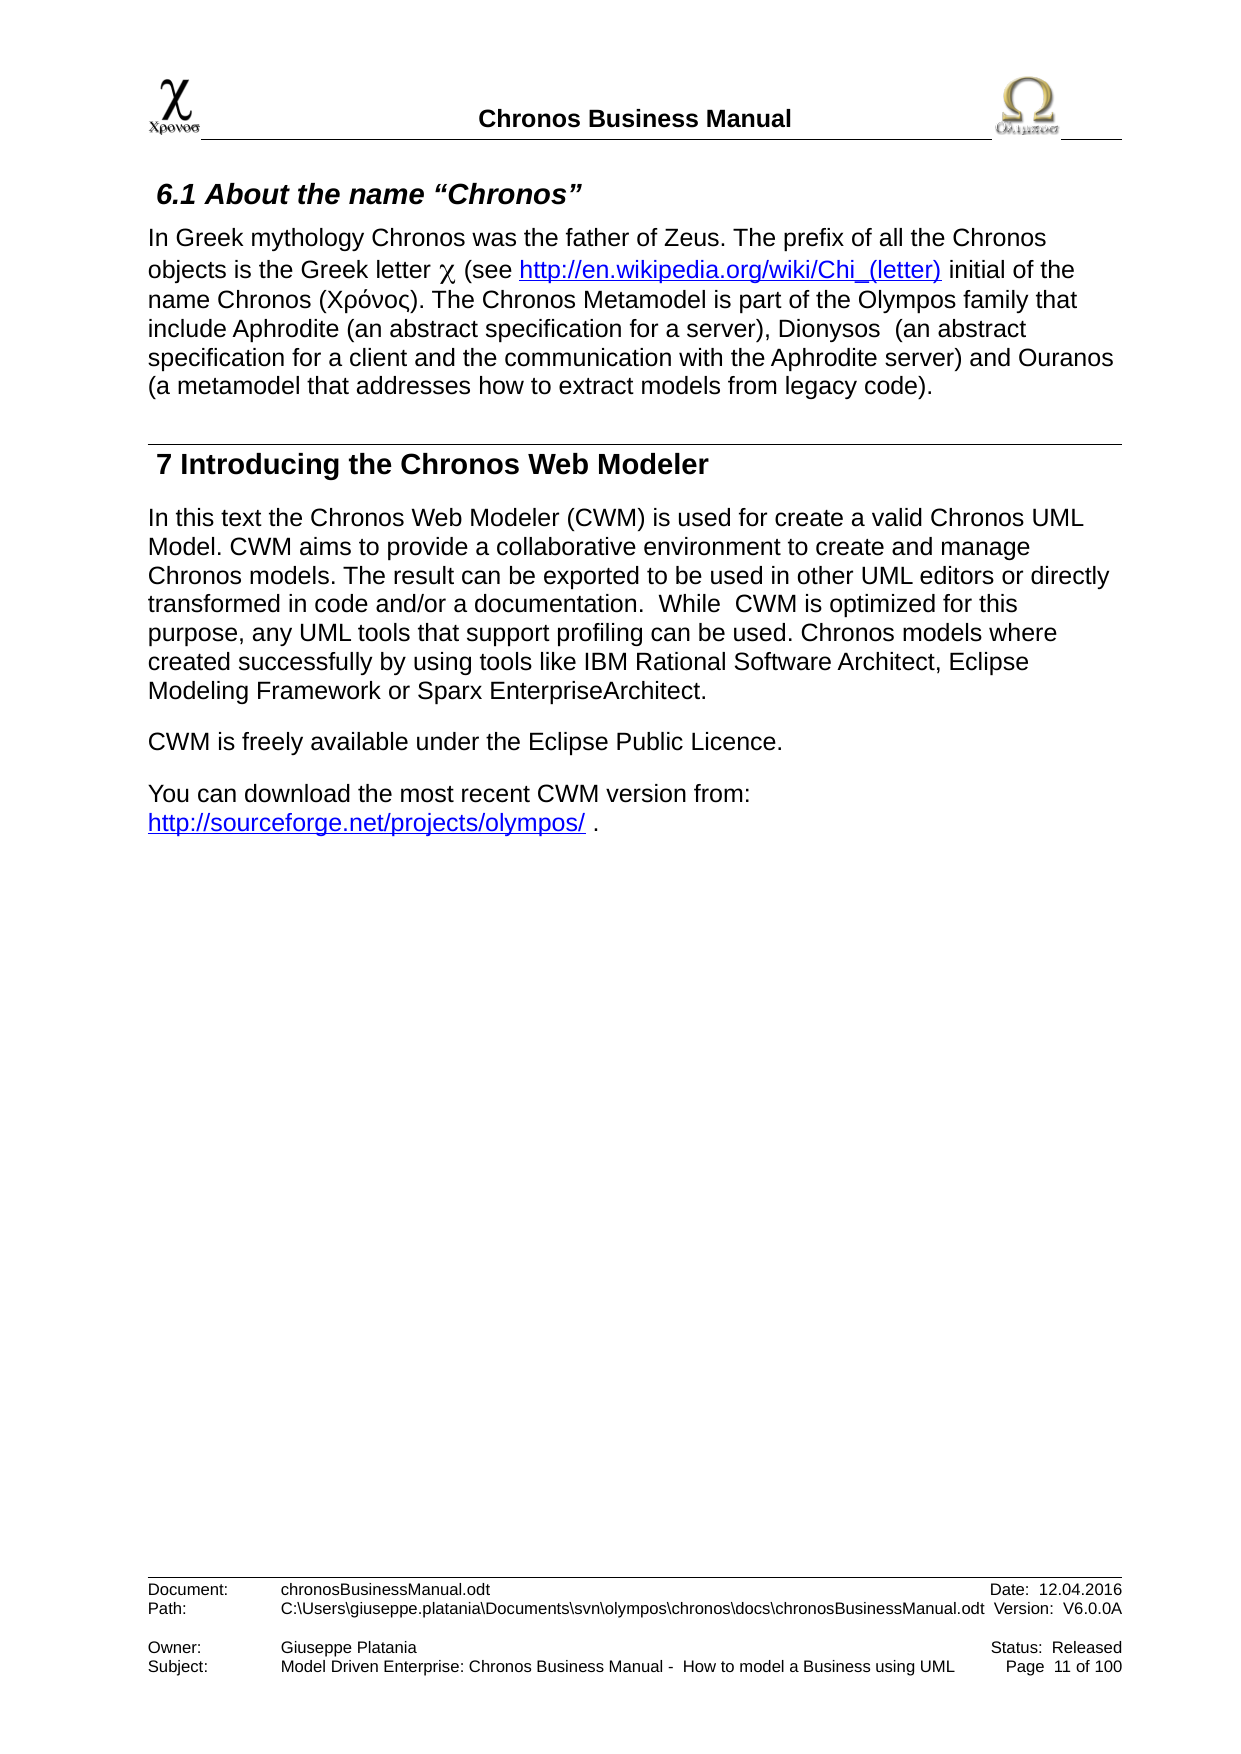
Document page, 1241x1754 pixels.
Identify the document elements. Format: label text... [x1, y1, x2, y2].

subtitle About the name “Chronos” [148, 177, 1122, 211]
subtitle Introducing the Chronos Web Modeler [148, 445, 1122, 481]
picture [992, 75, 1061, 135]
text In this text the Chronos Web Modeler (CWM) is used for create a valid Chronos UML Model. CWM aims to provide a collaborative environment to create and manage Chronos models. The result can be exported to be used in other UML editors or directly transformed in code and/or a documentation. While CWM is optimized for this purpose, any UML tools that support profiling can be used. Chronos models where created successfully by using tools like IBM Rational Software Architect, Eclipse Modeling Framework or Sparx EnterpriseArchitect. [148, 503, 1122, 704]
text You can download the most recent CWM version from: http://sourceforge.net/projects/olympos/ . [148, 779, 1122, 836]
text In Greek mythology Chronos was the father of Zeus. The prefix of all the Chronos objects is the Greek letter  (see http://en.wikipedia.org/wiki/Chi_(letter) initial of the name Chronos (Χρόνος). The Chronos Metamodel is part of the Olympos family that include Aphrodite (an abstract specification for a server), Dionysos (an abstract specification for a client and the communication with the Aphrodite server) and Ouranos (a metamodel that addresses how to extract models from legacy code). [148, 222, 1122, 400]
picture [147, 75, 201, 135]
text CWM is freely available under the Eclipse Public Licence. [148, 727, 1122, 756]
